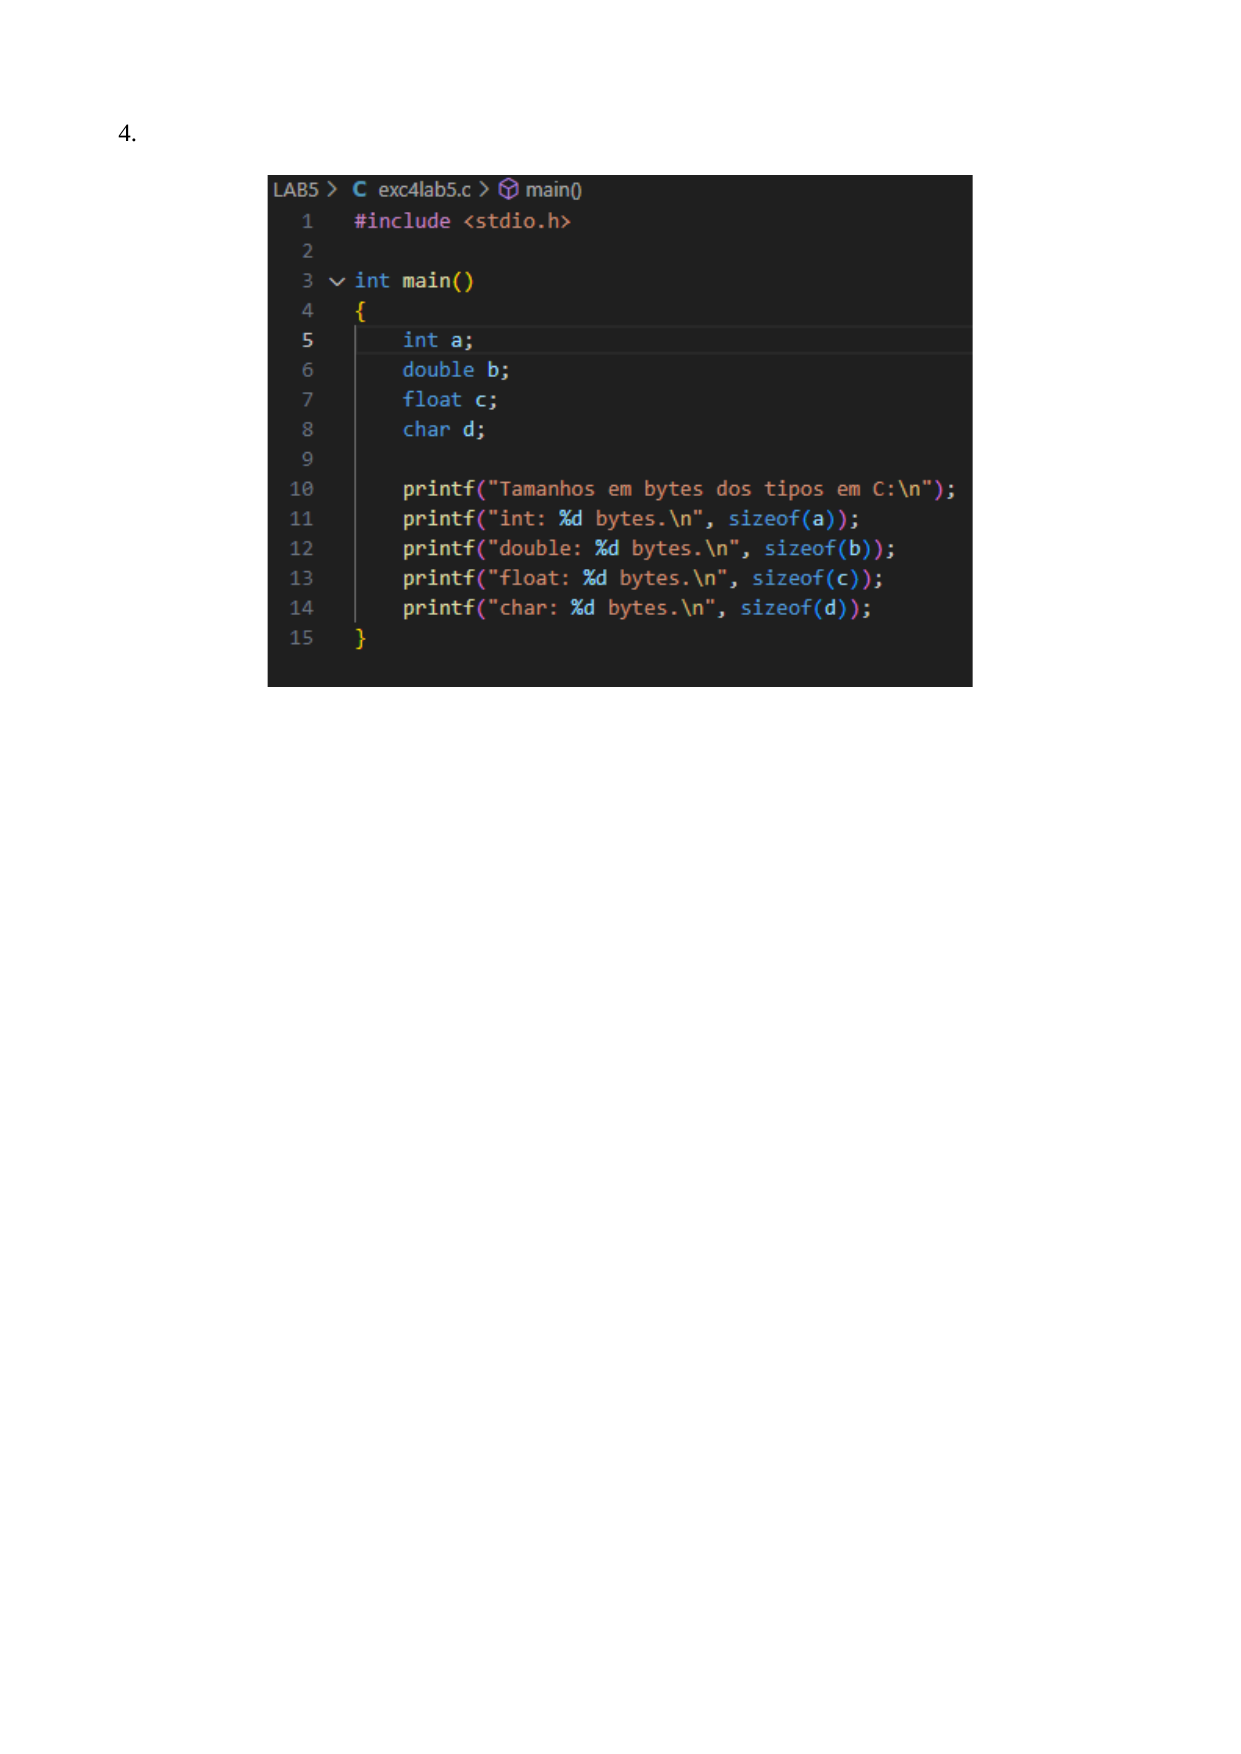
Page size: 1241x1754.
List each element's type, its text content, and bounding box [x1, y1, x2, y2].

text 4. [118, 118, 1122, 147]
picture [267, 175, 973, 687]
